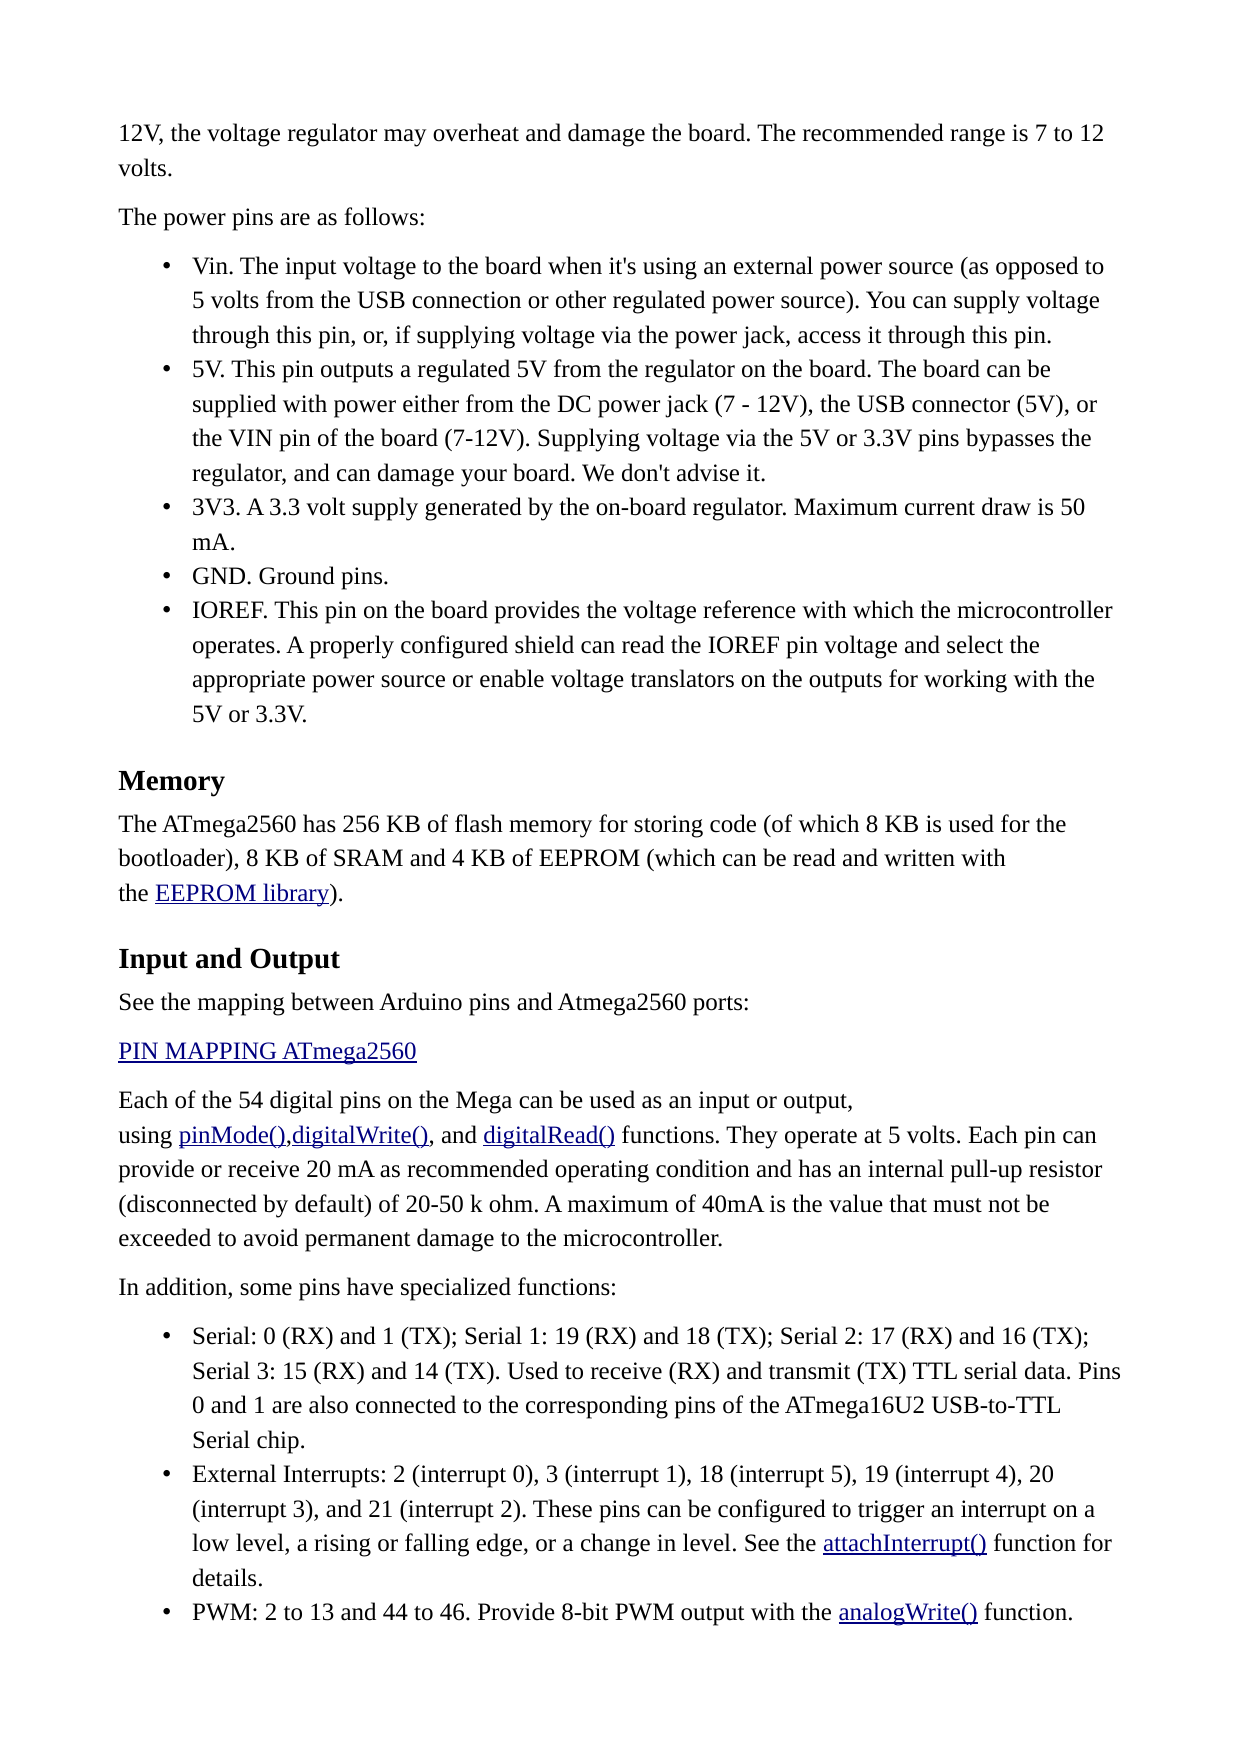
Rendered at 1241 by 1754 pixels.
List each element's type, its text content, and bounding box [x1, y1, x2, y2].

subtitle Memory [118, 763, 1122, 796]
text In addition, some pins have specialized functions: [118, 1272, 1122, 1301]
list External Interrupts: 2 (interrupt 0), 3 (interrupt 1), 18 (interrupt 5), 19 (interrupt 4), 20 (interrupt 3), and 21 (interrupt 2). These pins can be configured to trigger an interrupt on a low level, a rising or falling edge, or a change in level. See the attachInterrupt() function for details. [162, 1459, 1122, 1592]
list Serial: 0 (RX) and 1 (TX); Serial 1: 19 (RX) and 18 (TX); Serial 2: 17 (RX) and 16 (TX); Serial 3: 15 (RX) and 14 (TX). Used to receive (RX) and transmit (TX) TTL serial data. Pins 0 and 1 are also connected to the corresponding pins of the ATmega16U2 USB-to-TTL Serial chip. [162, 1321, 1122, 1454]
list GND. Ground pins. [162, 561, 1122, 590]
list IOREF. This pin on the board provides the voltage reference with which the microcontroller operates. A properly configured shield can read the IOREF pin voltage and select the appropriate power source or enable voltage translators on the outputs for working with the 5V or 3.3V. [162, 596, 1122, 728]
text The ATmega2560 has 256 KB of flash memory for storing code (of which 8 KB is used for the bootloader), 8 KB of SRAM and 4 KB of EEPROM (which can be read and written with the EEPROM library). [118, 809, 1122, 906]
list 5V. This pin outputs a regulated 5V from the regulator on the board. The board can be supplied with power either from the DC power jack (7 - 12V), the USB connector (5V), or the VIN pin of the board (7-12V). Supplying voltage via the 5V or 3.3V pins bypasses the regulator, and can damage your board. We don't advise it. [162, 354, 1122, 486]
subtitle Input and Output [118, 941, 1122, 975]
list PWM: 2 to 13 and 44 to 46. Provide 8-bit PWM output with the analogWrite() function. [162, 1597, 1122, 1626]
text 12V, the voltage regulator may overheat and damage the board. The recommended range is 7 to 12 volts. [118, 118, 1122, 181]
list Vin. The input voltage to the board when it's using an external power source (as opposed to 5 volts from the USB connection or other regulated power source). You can supply voltage through this pin, or, if supplying voltage via the power jack, access it through this pin. [162, 251, 1122, 348]
text See the mapping between Arduino pins and Atmega2560 ports: [118, 987, 1122, 1016]
list 3V3. A 3.3 volt supply generated by the on-board regulator. Maximum current draw is 50 mA. [162, 492, 1122, 555]
text The power pins are as follows: [118, 202, 1122, 230]
text Each of the 54 digital pins on the Mega can be used as an input or output, using pinMode(),digitalWrite(), and digitalRead() functions. They operate at 5 volts. Each pin can provide or receive 20 mA as recommended operating condition and has an internal pull-up resistor (disconnected by default) of 20-50 k ohm. A maximum of 40mA is the value that must not be exceeded to avoid permanent damage to the microcontroller. [118, 1085, 1122, 1252]
text PIN MAPPING ATmega2560 [118, 1036, 1122, 1065]
